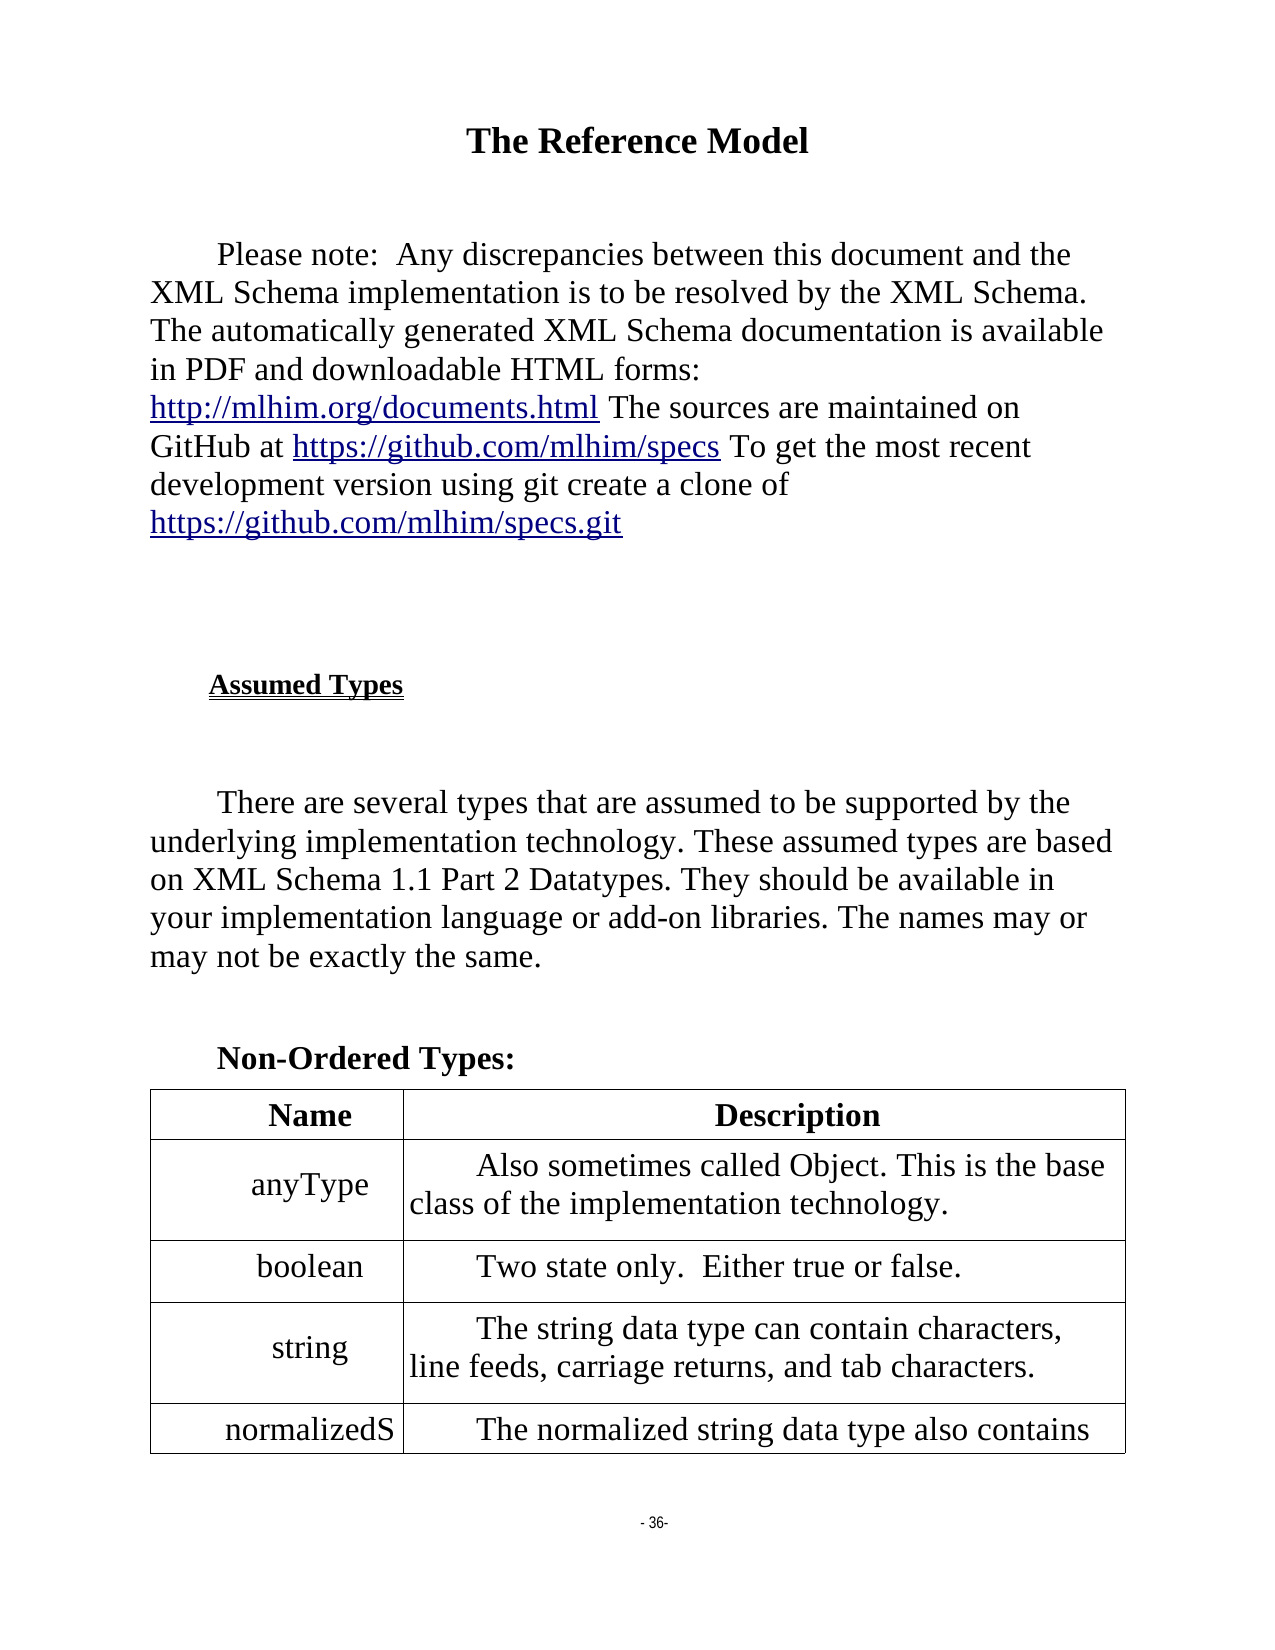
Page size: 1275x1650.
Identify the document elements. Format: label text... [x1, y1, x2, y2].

table_cell anyType [151, 1140, 403, 1240]
table_cell Also sometimes called Object. This is the base class of the implementation technology. [404, 1140, 1125, 1240]
table_header Description [404, 1090, 1125, 1139]
table_cell Two state only. Either true or false. [404, 1241, 1125, 1302]
subtitle Assumed Types [150, 668, 1125, 701]
table_cell normalizedS [151, 1404, 403, 1453]
text Please note: Any discrepancies between this document and the XML Schema implementation is to be resolved by the XML Schema. The automatically generated XML Schema documentation is available in PDF and downloadable HTML forms: http://mlhim.org/documents.html The sources are maintained on GitHub at https://github.com/mlhim/specs To get the most recent development version using git create a clone of https://github.com/mlhim/specs.git [150, 233, 1125, 541]
title The Reference Model [150, 118, 1125, 161]
table_cell The normalized string data type also contains [404, 1404, 1125, 1453]
table_cell string [151, 1303, 403, 1403]
text There are several types that are assumed to be supported by the underlying implementation technology. These assumed types are based on XML Schema 1.1 Part 2 Datatypes. They should be available in your implementation language or add-on libraries. The names may or may not be exactly the same. [150, 782, 1125, 974]
table_cell boolean [151, 1241, 403, 1302]
text Non-Ordered Types: [150, 1038, 1125, 1076]
table_header Name [151, 1090, 403, 1139]
table_cell The string data type can contain characters, line feeds, carriage returns, and tab characters. [404, 1303, 1125, 1403]
